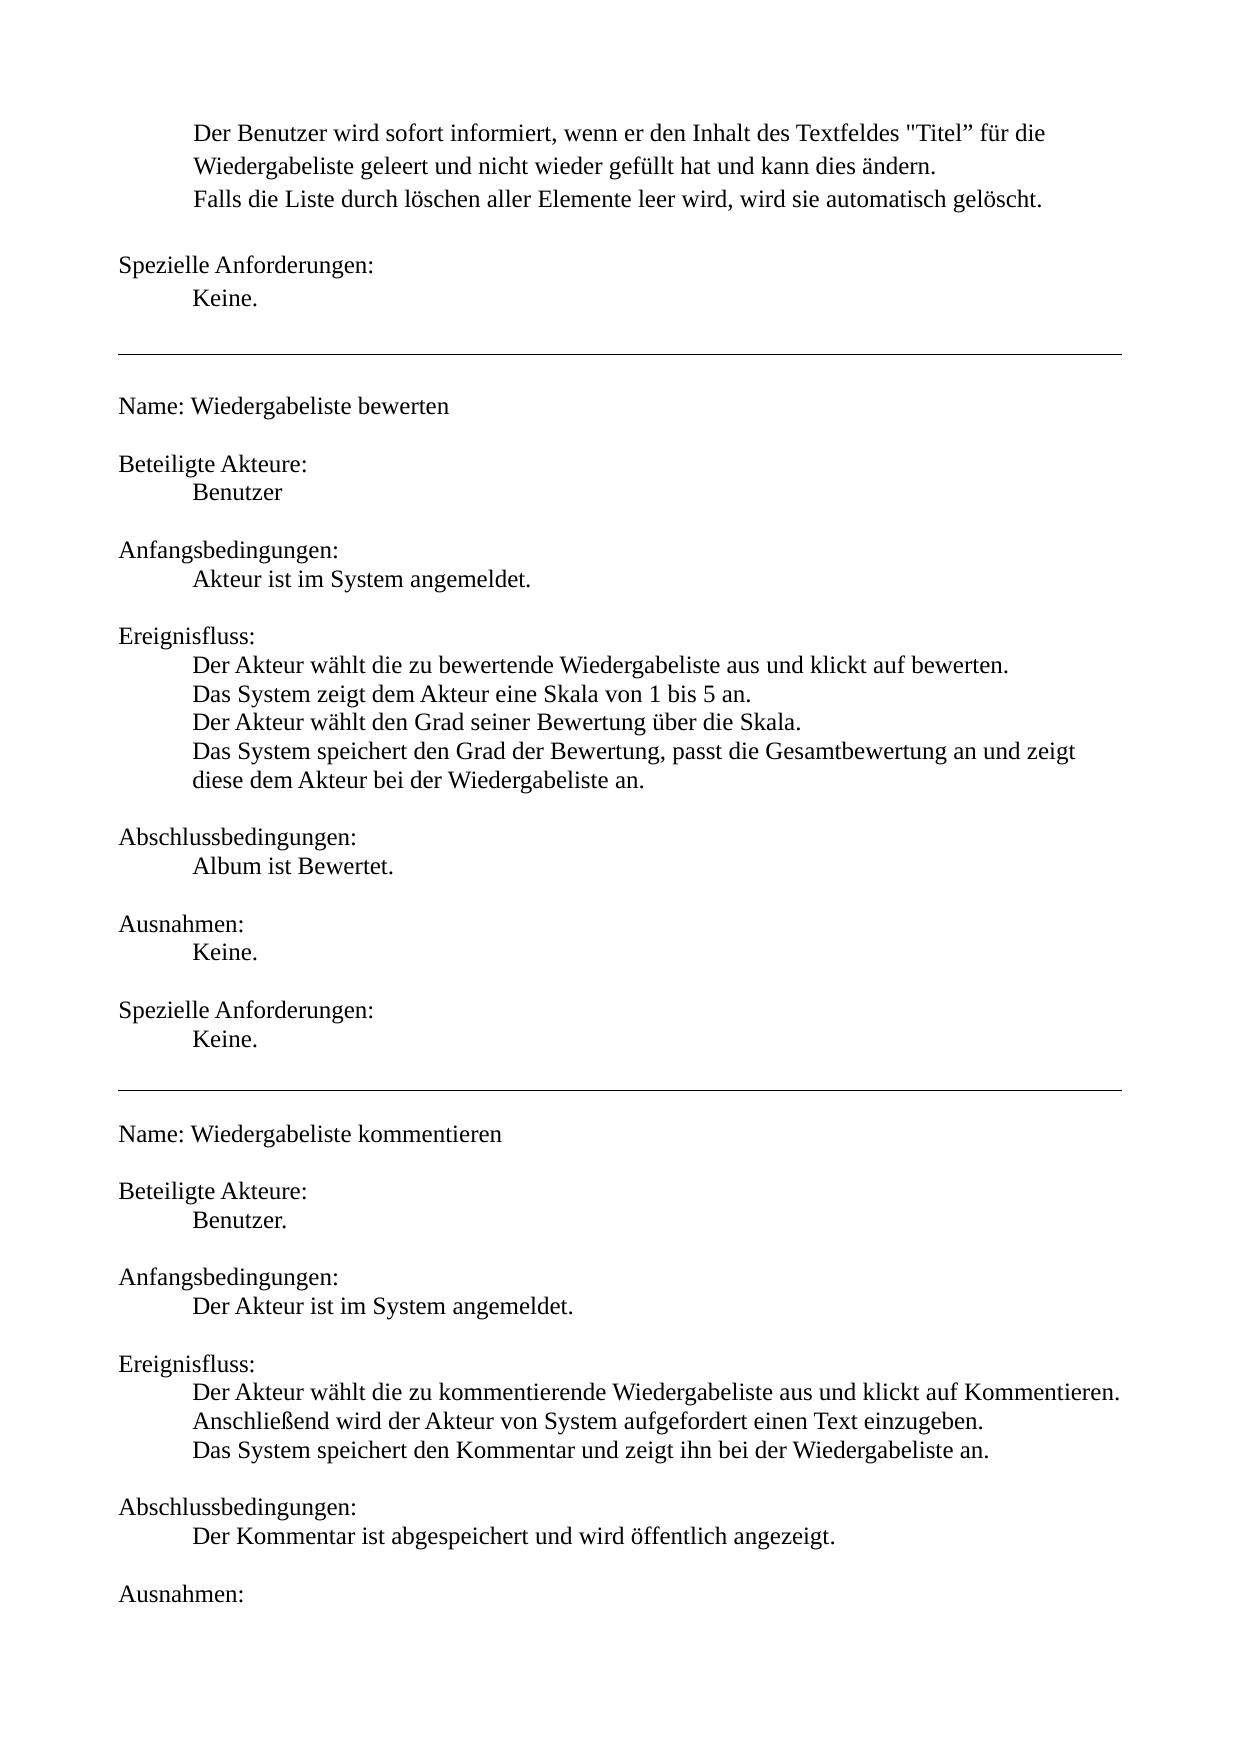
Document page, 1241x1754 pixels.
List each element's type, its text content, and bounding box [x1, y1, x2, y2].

text Ausnahmen: [118, 1579, 1122, 1607]
text Album ist Bewertet. [118, 851, 1122, 880]
text Akteur ist im System angemeldet. [118, 564, 1122, 592]
text Beteiligte Akteure: [118, 449, 1122, 477]
text Abschlussbedingungen: [118, 1492, 1122, 1521]
text Anfangsbedingungen: [118, 1262, 1122, 1291]
text Falls die Liste durch löschen aller Elemente leer wird, wird sie automatisch gelöscht. [193, 184, 1122, 213]
text Das System speichert den Grad der Bewertung, passt die Gesamtbewertung an und zeigt diese dem Akteur bei der Wiedergabeliste an. [118, 736, 1122, 794]
text Abschlussbedingungen: [118, 822, 1122, 851]
text Keine. [118, 283, 1122, 312]
text Name: Wiedergabeliste bewerten [118, 391, 1122, 420]
text Der Benutzer wird sofort informiert, wenn er den Inhalt des Textfeldes "Titel” für die Wiedergabeliste geleert und nicht wieder gefüllt hat und kann dies ändern. [193, 118, 1122, 180]
text Ausnahmen: [118, 909, 1122, 937]
text Anschließend wird der Akteur von System aufgefordert einen Text einzugeben. [118, 1406, 1122, 1435]
text Spezielle Anforderungen: [118, 250, 1122, 279]
text Das System speichert den Kommentar und zeigt ihn bei der Wiedergabeliste an. [118, 1435, 1122, 1464]
text Der Akteur wählt die zu kommentierende Wiedergabeliste aus und klickt auf Kommentieren. [118, 1377, 1122, 1406]
text Spezielle Anforderungen: [118, 995, 1122, 1024]
text Beteiligte Akteure: [118, 1176, 1122, 1205]
text Keine. [118, 1024, 1122, 1052]
text Ereignisfluss: [118, 621, 1122, 650]
text Keine. [118, 937, 1122, 966]
text Anfangsbedingungen: [118, 535, 1122, 564]
text Der Akteur ist im System angemeldet. [118, 1291, 1122, 1320]
text Benutzer. [118, 1205, 1122, 1234]
text Name: Wiedergabeliste kommentieren [118, 1119, 1122, 1147]
text Ereignisfluss: [118, 1349, 1122, 1377]
text Der Akteur wählt den Grad seiner Bewertung über die Skala. [118, 707, 1122, 736]
text Der Kommentar ist abgespeichert und wird öffentlich angezeigt. [118, 1521, 1122, 1550]
text Benutzer [118, 477, 1122, 506]
text Der Akteur wählt die zu bewertende Wiedergabeliste aus und klickt auf bewerten. [118, 650, 1122, 679]
text Das System zeigt dem Akteur eine Skala von 1 bis 5 an. [118, 679, 1122, 707]
